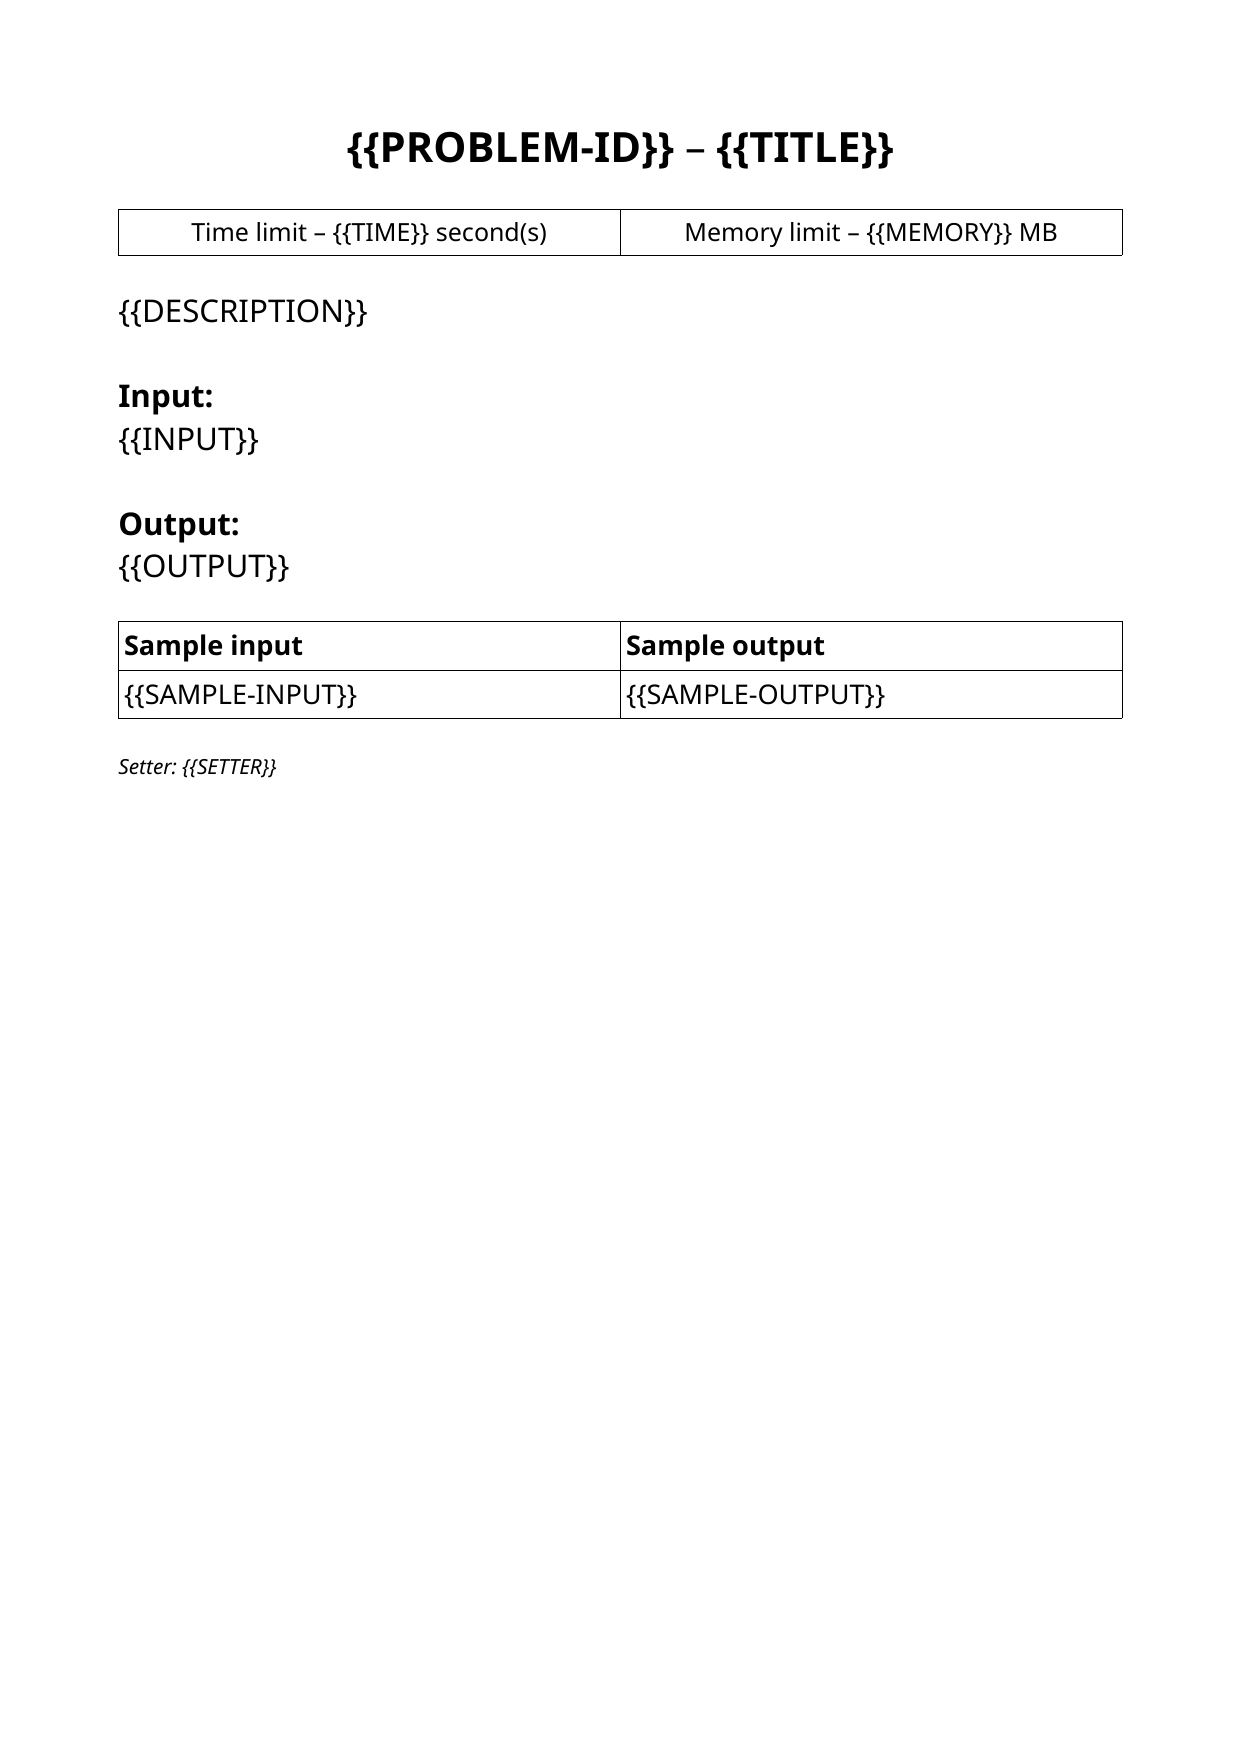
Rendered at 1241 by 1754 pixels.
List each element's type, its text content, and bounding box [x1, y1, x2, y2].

table_header Time limit – {{TIME}} second(s) [119, 210, 620, 254]
table_header Sample input [119, 622, 620, 669]
text Input: [118, 374, 1122, 417]
text {{PROBLEM-ID}} – {{TITLE}} [118, 118, 1122, 175]
table_header Sample output [621, 622, 1122, 669]
table_cell {{SAMPLE-INPUT}} [119, 671, 620, 718]
text {{DESCRIPTION}} [118, 289, 1122, 331]
text {{INPUT}} [118, 417, 1122, 459]
table_cell {{SAMPLE-OUTPUT}} [621, 671, 1122, 718]
text Setter: {{SETTER}} [118, 752, 1122, 781]
table_header Memory limit – {{MEMORY}} MB [621, 210, 1122, 254]
text {{OUTPUT}} [118, 544, 1122, 587]
text Output: [118, 502, 1122, 544]
